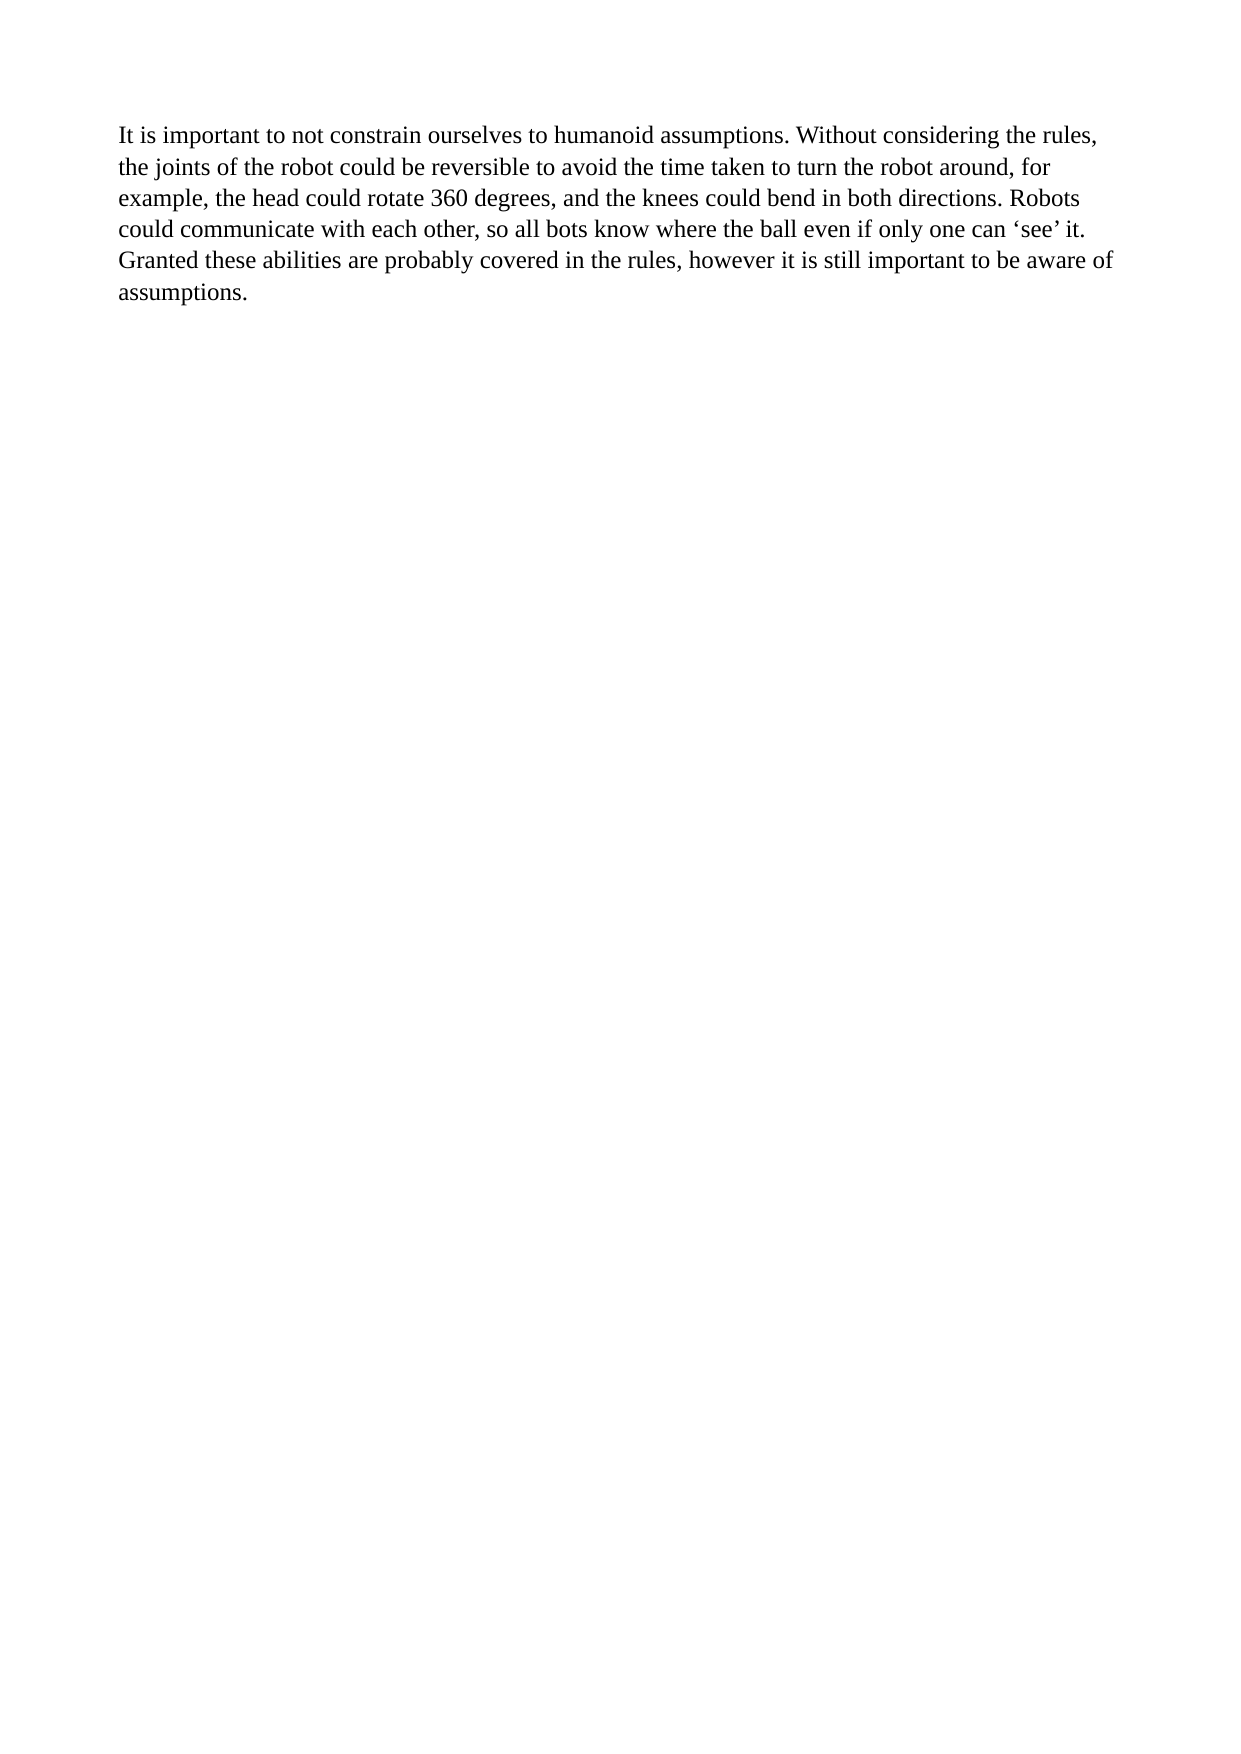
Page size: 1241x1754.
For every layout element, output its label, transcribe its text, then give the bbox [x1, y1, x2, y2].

text It is important to not constrain ourselves to humanoid assumptions. Without considering the rules, the joints of the robot could be reversible to avoid the time taken to turn the robot around, for example, the head could rotate 360 degrees, and the knees could bend in both directions. Robots could communicate with each other, so all bots know where the ball even if only one can ‘see’ it. Granted these abilities are probably covered in the rules, however it is still important to be aware of assumptions. [118, 118, 1122, 306]
